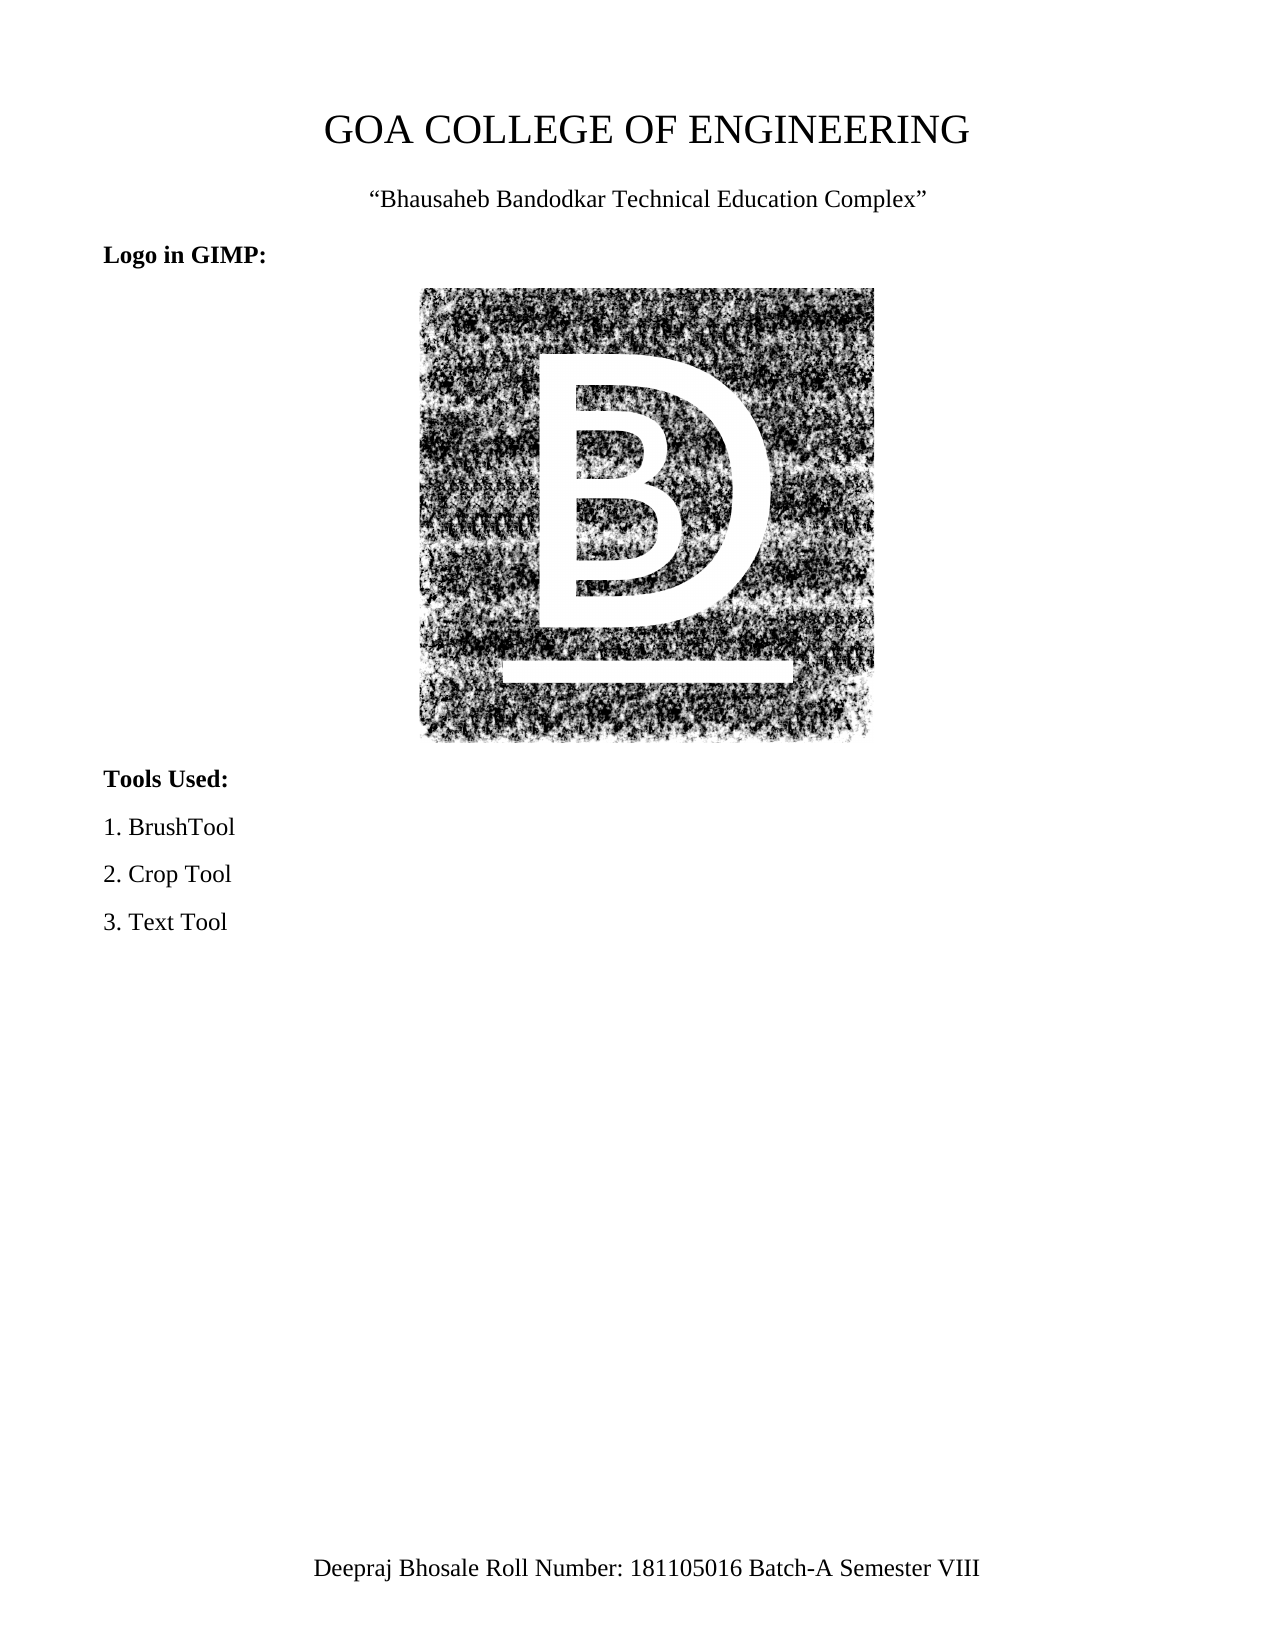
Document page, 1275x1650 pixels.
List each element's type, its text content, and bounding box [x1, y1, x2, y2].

text Logo in GIMP: [103, 240, 1191, 269]
text Tools Used: [103, 764, 1191, 793]
picture [419, 288, 875, 743]
text 2. Crop Tool [103, 859, 1191, 888]
text 3. Text Tool [103, 907, 1191, 936]
text 1. BrushTool [103, 812, 1191, 840]
